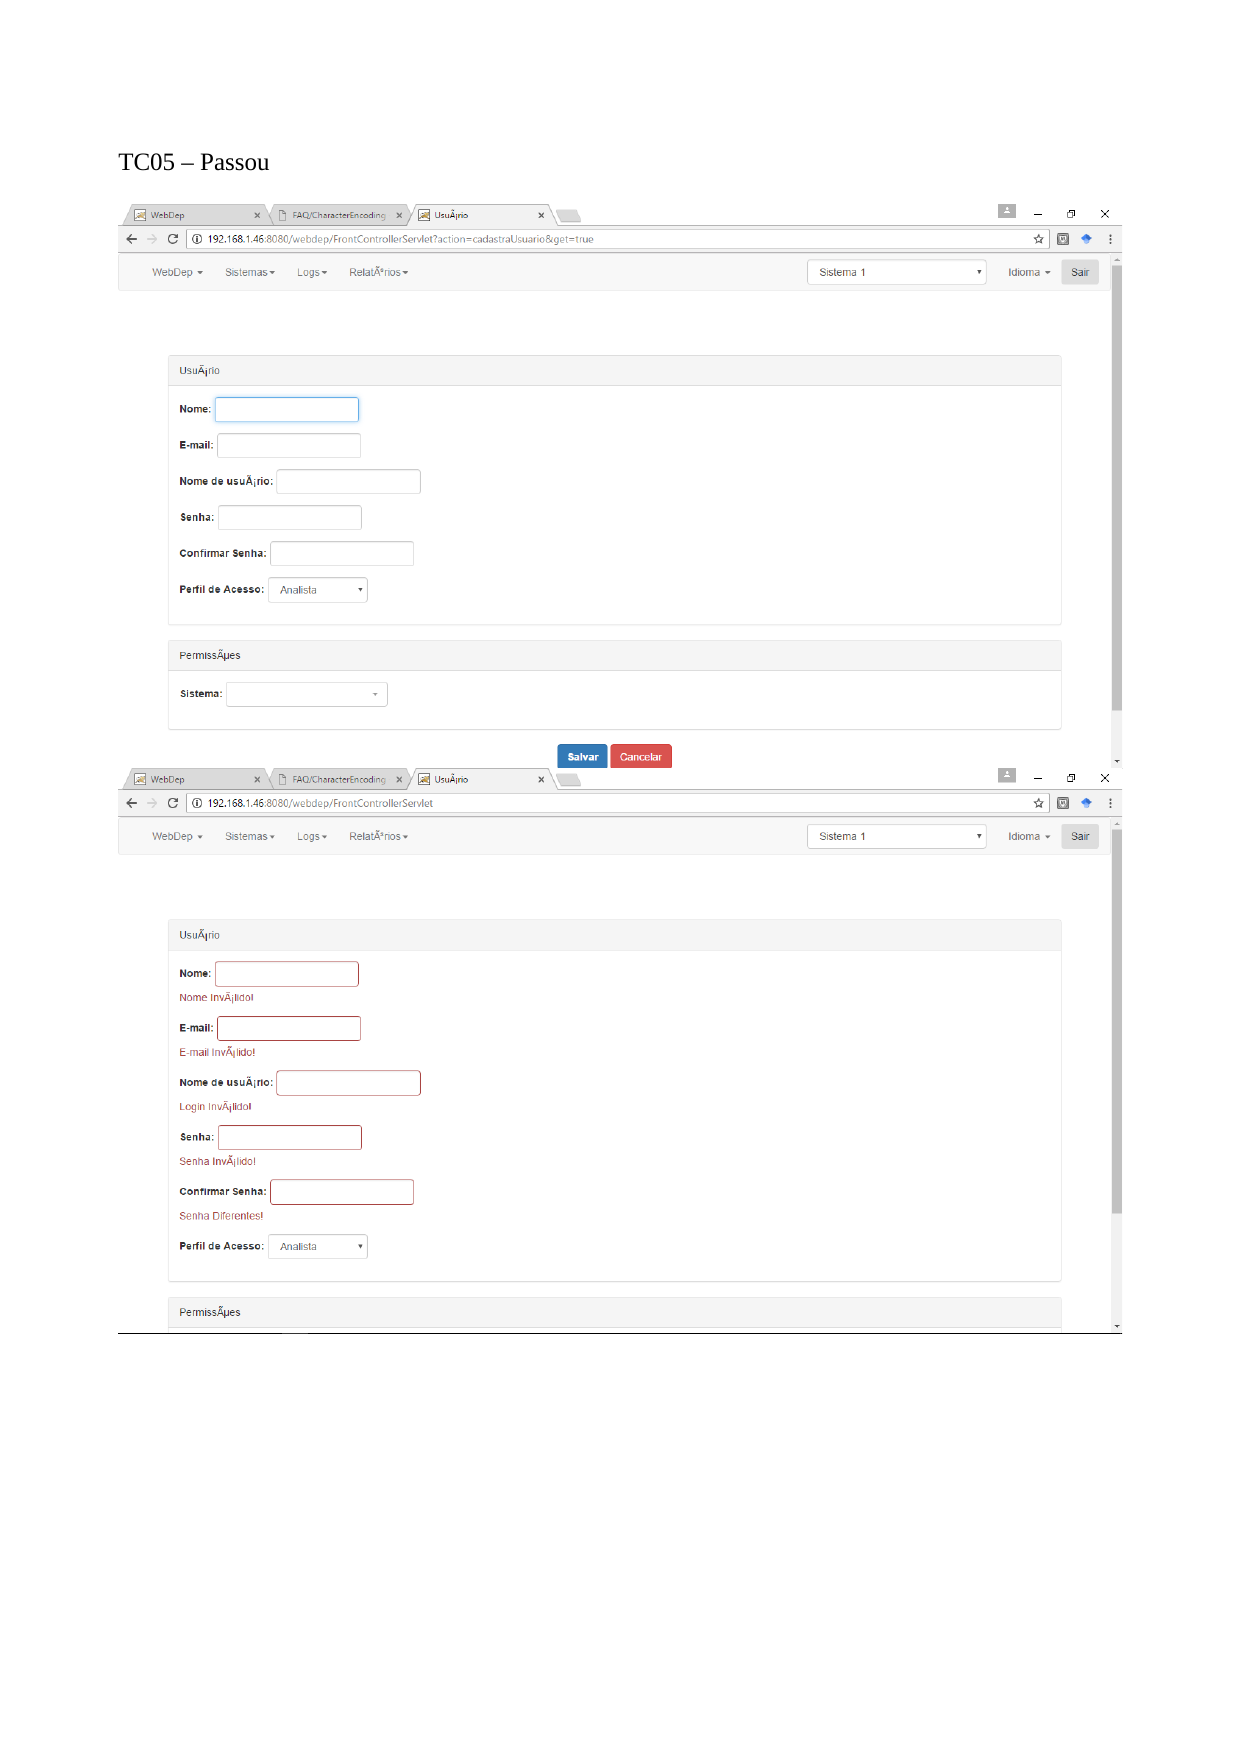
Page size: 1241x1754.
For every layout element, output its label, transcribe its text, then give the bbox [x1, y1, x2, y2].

text TC05 – Passou [118, 147, 1122, 176]
